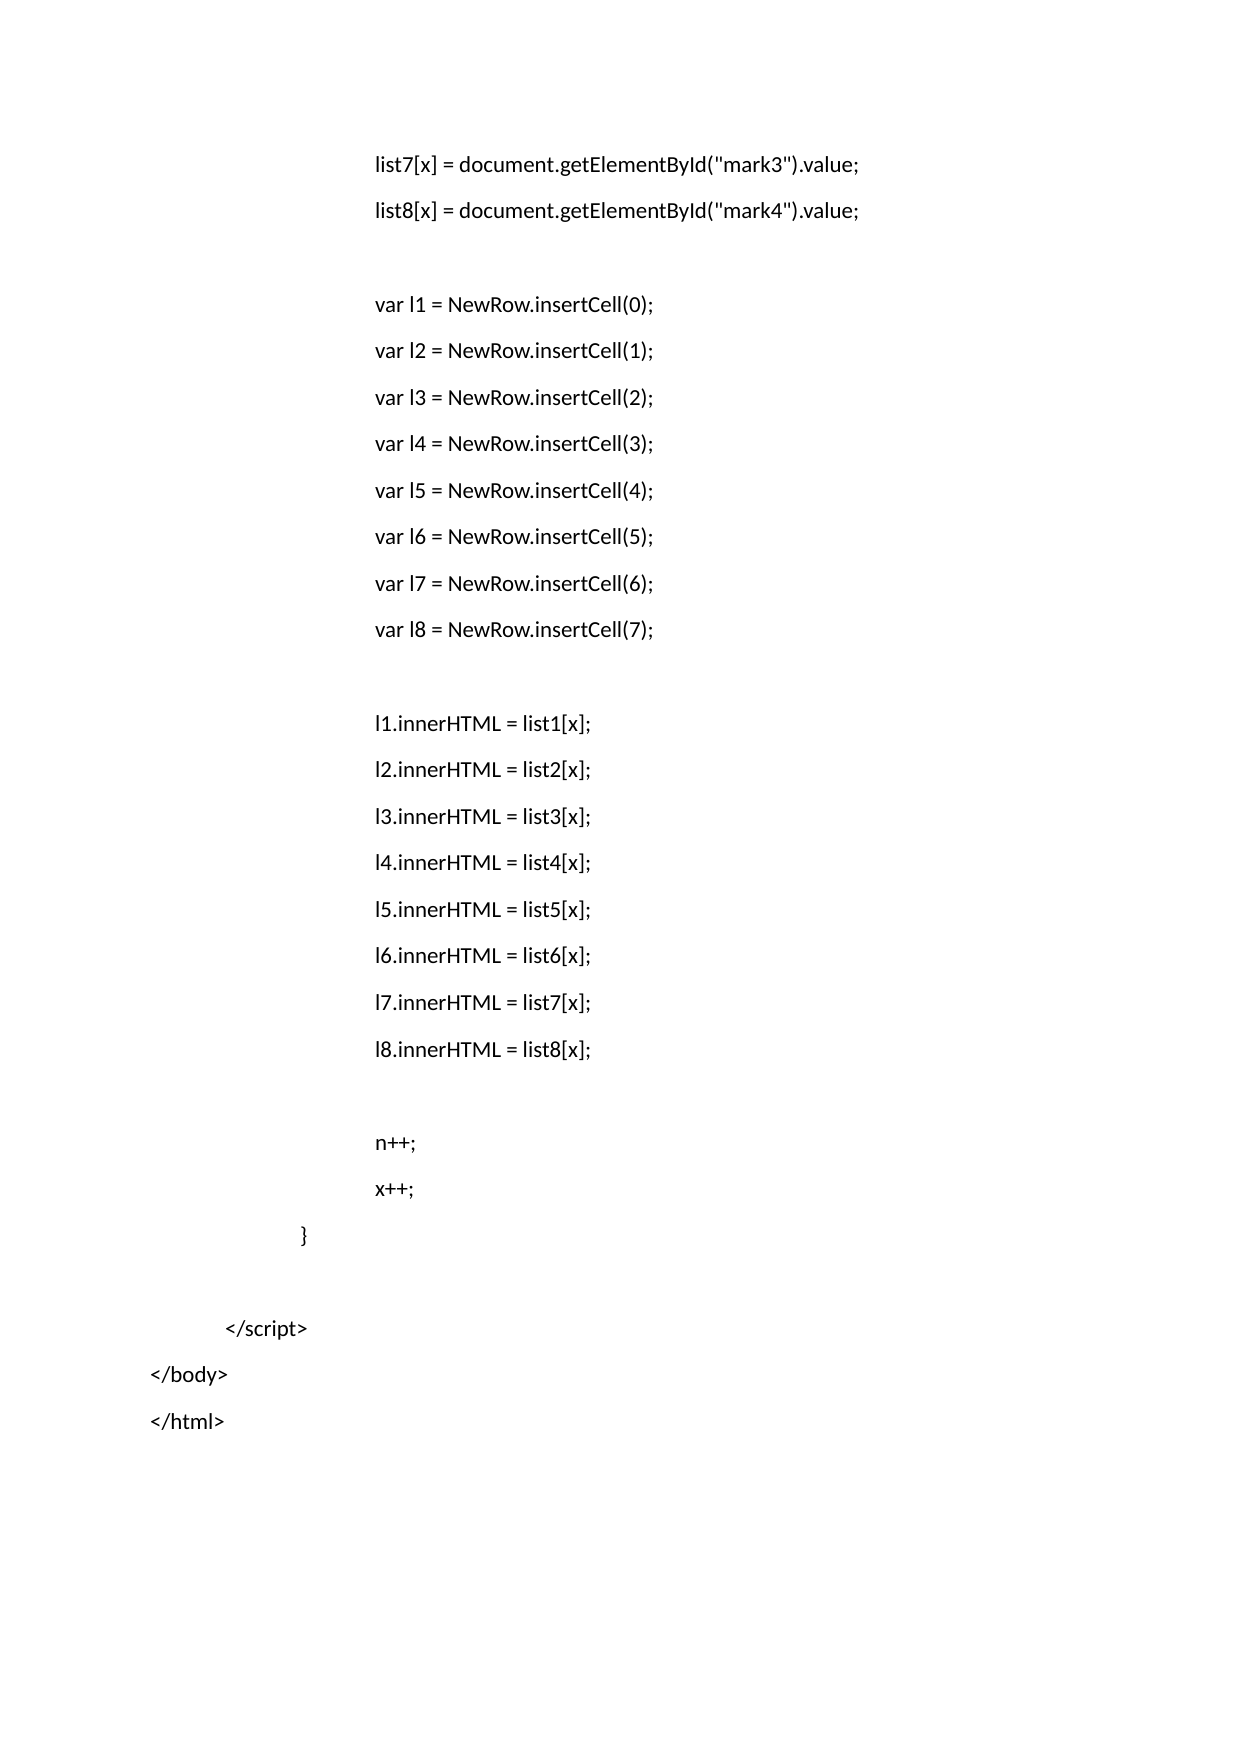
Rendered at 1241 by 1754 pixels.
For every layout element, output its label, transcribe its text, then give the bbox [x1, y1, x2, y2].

text l3.innerHTML = list3[x]; [150, 802, 1090, 830]
text list8[x] = document.getElementById("mark4").value; [150, 197, 1090, 224]
text list7[x] = document.getElementById("mark3").value; [150, 150, 1090, 178]
text l8.innerHTML = list8[x]; [150, 1035, 1090, 1063]
text var l7 = NewRow.insertCell(6); [150, 569, 1090, 597]
text var l4 = NewRow.insertCell(3); [150, 429, 1090, 457]
text var l5 = NewRow.insertCell(4); [150, 476, 1090, 504]
text n++; [150, 1128, 1090, 1156]
text </script> [150, 1314, 1090, 1342]
text var l3 = NewRow.insertCell(2); [150, 383, 1090, 411]
text var l2 = NewRow.insertCell(1); [150, 336, 1090, 364]
text </html> [150, 1407, 1090, 1435]
text l2.innerHTML = list2[x]; [150, 755, 1090, 783]
text l7.innerHTML = list7[x]; [150, 988, 1090, 1016]
text l5.innerHTML = list5[x]; [150, 895, 1090, 923]
text var l8 = NewRow.insertCell(7); [150, 616, 1090, 644]
text </body> [150, 1361, 1090, 1389]
text var l6 = NewRow.insertCell(5); [150, 522, 1090, 551]
text l6.innerHTML = list6[x]; [150, 942, 1090, 969]
text } [150, 1221, 1090, 1249]
text var l1 = NewRow.insertCell(0); [150, 290, 1090, 318]
text x++; [150, 1174, 1090, 1202]
text l1.innerHTML = list1[x]; [150, 709, 1090, 737]
text l4.innerHTML = list4[x]; [150, 848, 1090, 876]
